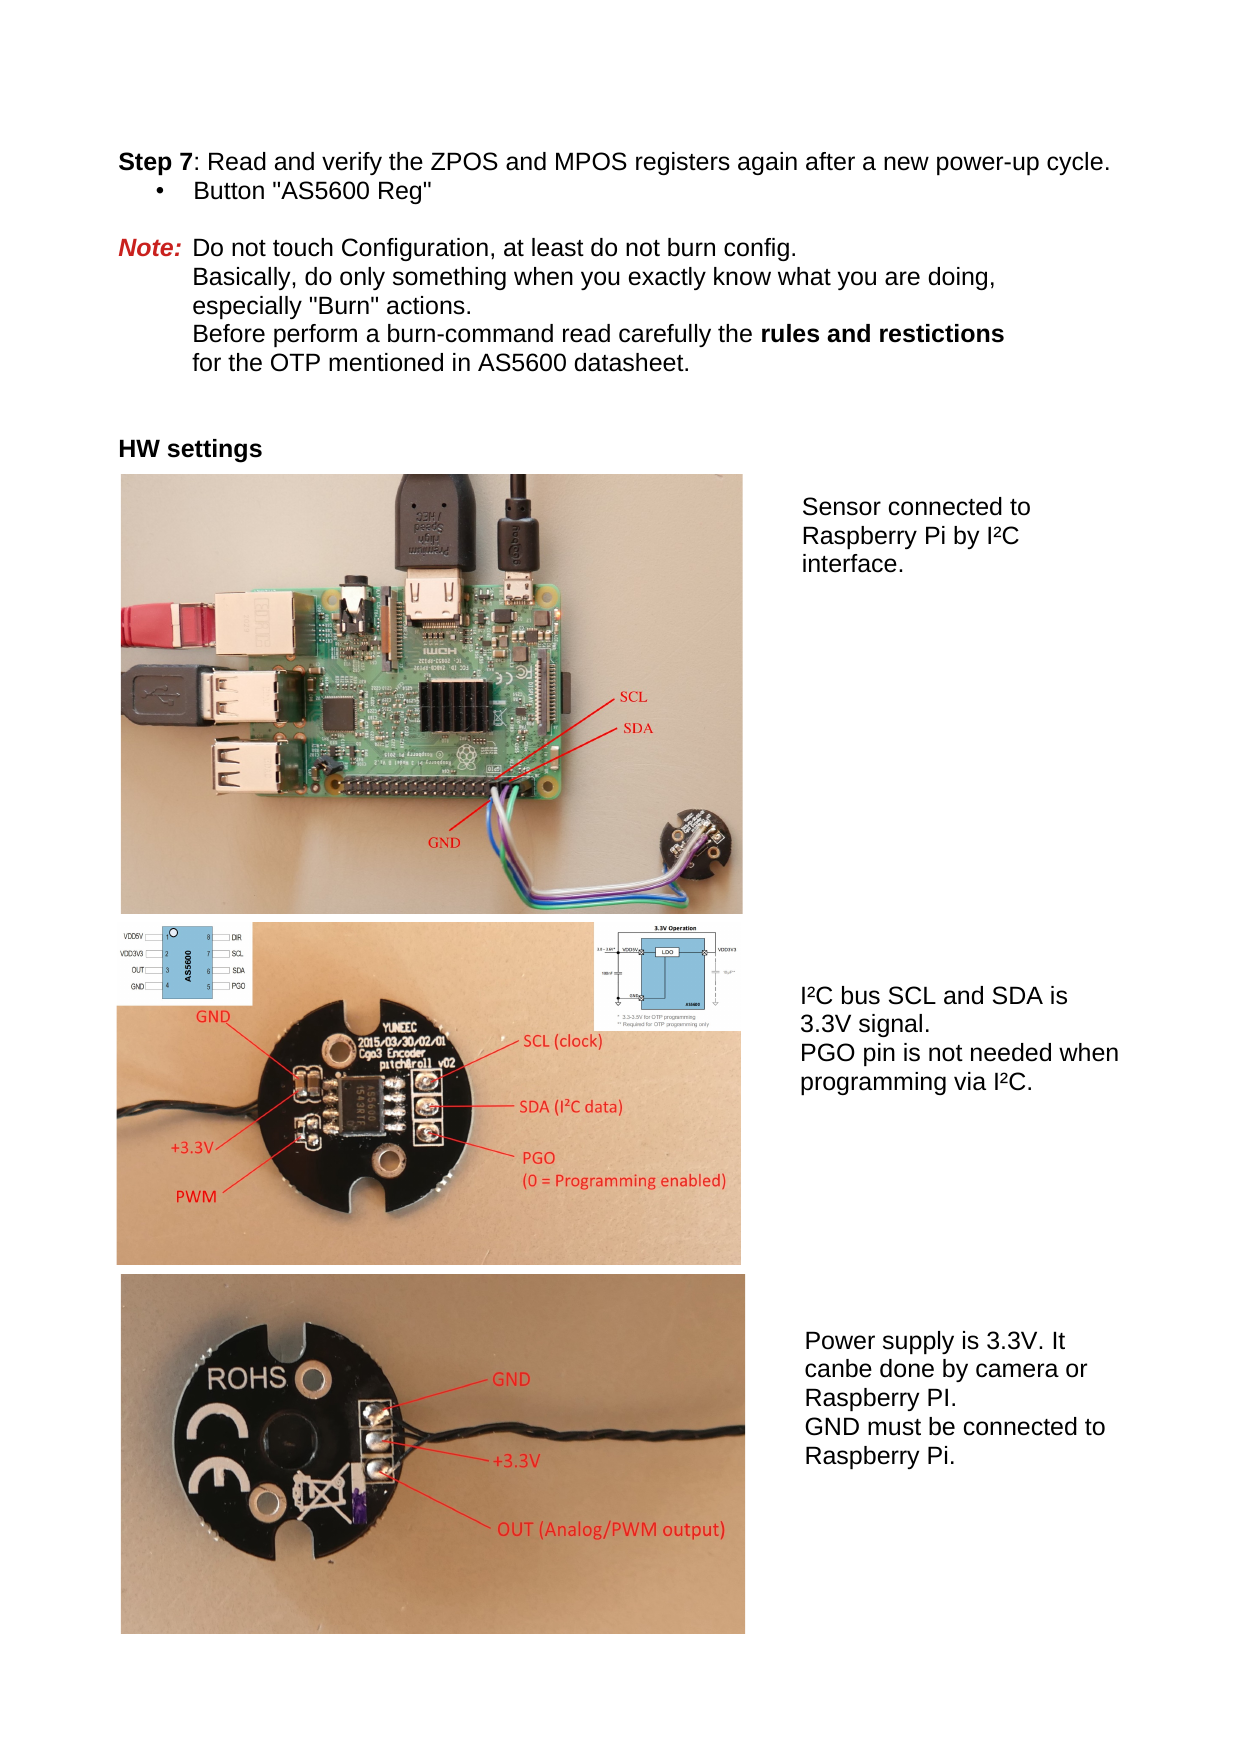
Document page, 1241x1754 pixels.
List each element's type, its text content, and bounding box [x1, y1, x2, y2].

text Sensor connected to Raspberry Pi by I²C interface. [743, 492, 1122, 578]
text GND must be connected to Raspberry Pi. [746, 1412, 1122, 1469]
list Button "AS5600 Reg" [156, 176, 1122, 204]
text Power supply is 3.3V. It canbe done by camera or Raspberry PI. [746, 1326, 1122, 1412]
text Step 7: Read and verify the ZPOS and MPOS registers again after a new power-up cycle. [118, 147, 1122, 176]
picture [120, 1274, 746, 1634]
picture [116, 922, 741, 1265]
text PGO pin is not needed when programming via I²C. [741, 1038, 1122, 1096]
text Basically, do only something when you exactly know what you are doing, [118, 262, 1122, 291]
picture [120, 474, 743, 914]
text especially "Burn" actions. Before perform a burn-command read carefully the rules and restictions for the OTP mentioned in AS5600 datasheet. [118, 291, 1122, 377]
text I²C bus SCL and SDA is 3.3V signal. [741, 981, 1122, 1038]
text HW settings [118, 434, 1122, 463]
text Note: Do not touch Configuration, at least do not burn config. [118, 233, 1122, 262]
